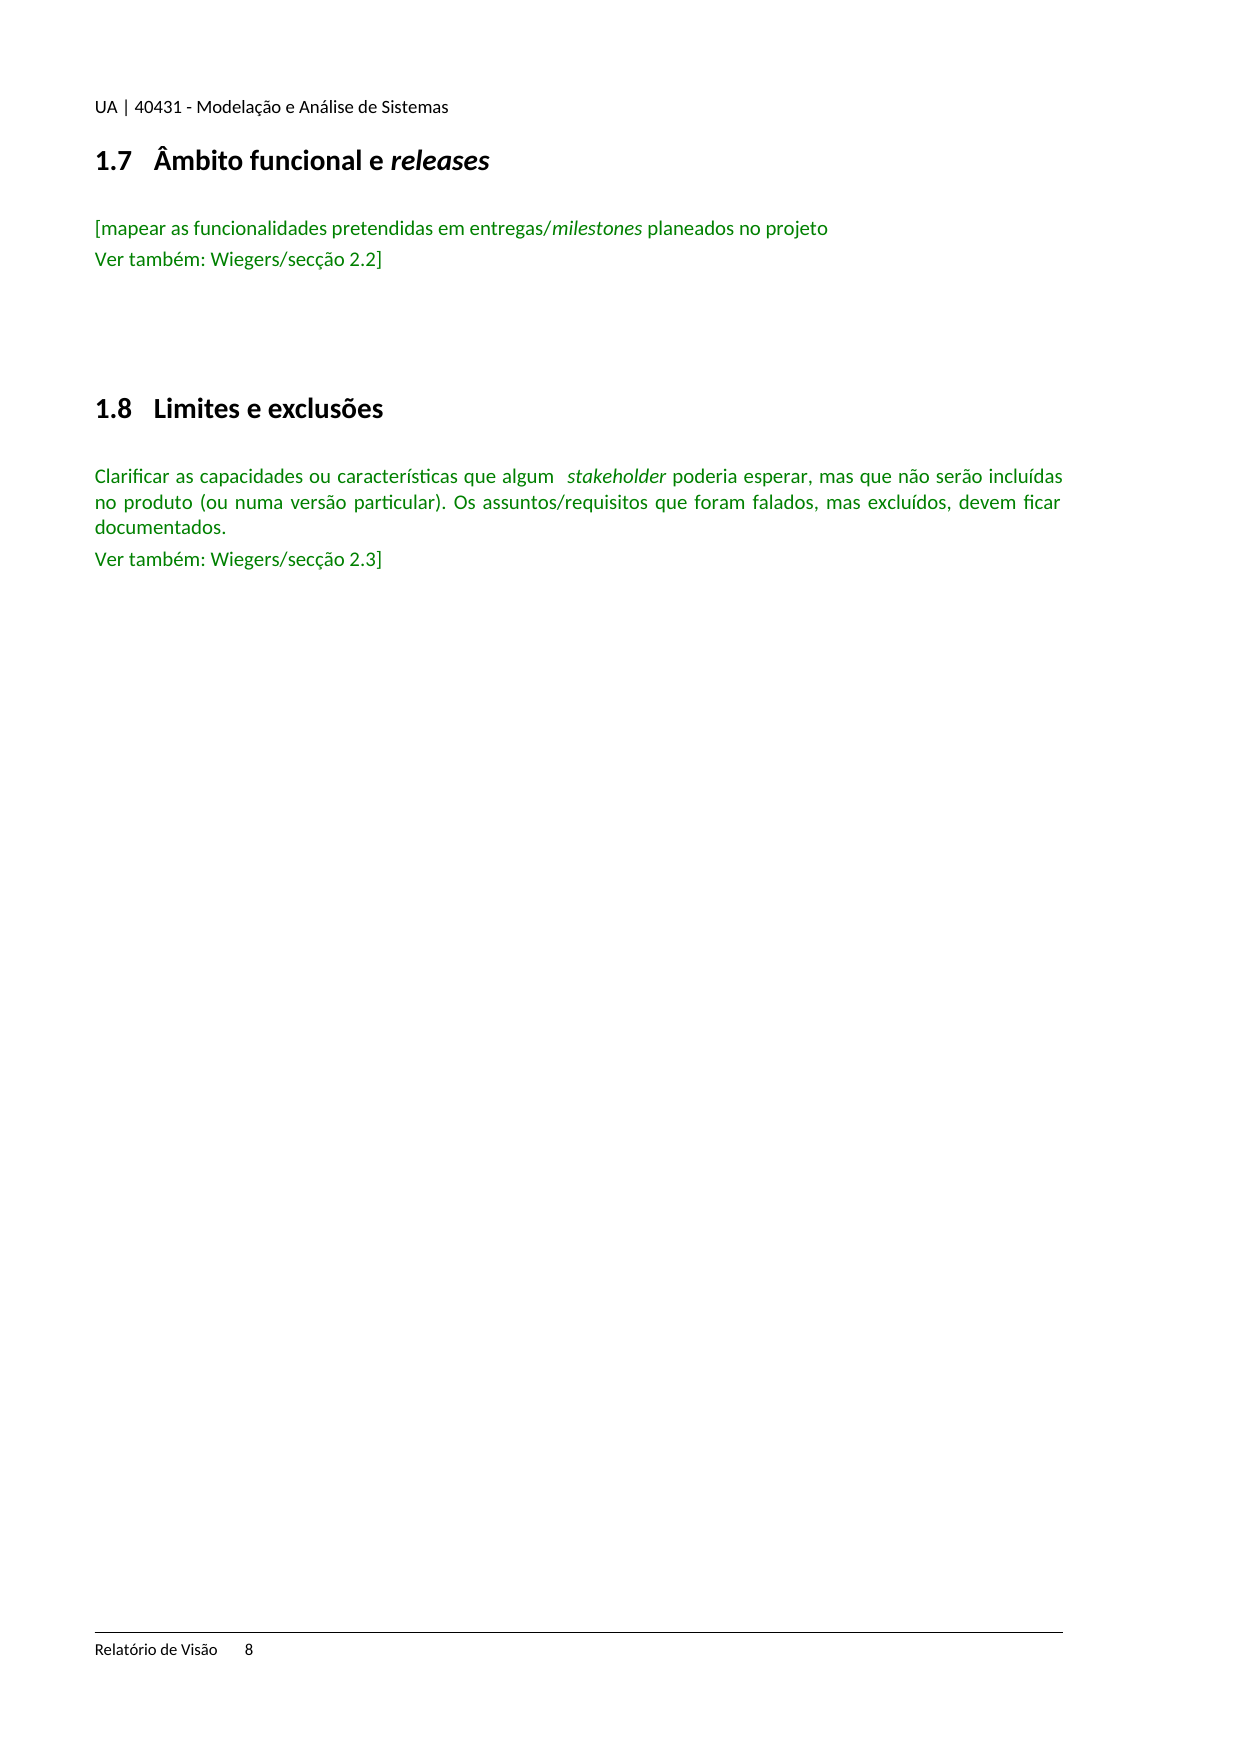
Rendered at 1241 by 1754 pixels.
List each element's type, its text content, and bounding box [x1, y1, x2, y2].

text Ver também: Wiegers/secção 2.3] [94, 546, 1063, 572]
text [mapear as funcionalidades pretendidas em entregas/milestones planeados no projeto [94, 215, 1063, 240]
text Clarificar as capacidades ou características que algum stakeholder poderia esperar, mas que não serão incluídas no produto (ou numa versão particular). Os assuntos/requisitos que foram falados, mas excluídos, devem ficar documentados. [94, 464, 1063, 540]
text Ver também: Wiegers/secção 2.2] [94, 247, 1063, 272]
subtitle Âmbito funcional e releases [94, 142, 1063, 177]
subtitle Limites e exclusões [94, 391, 1063, 426]
